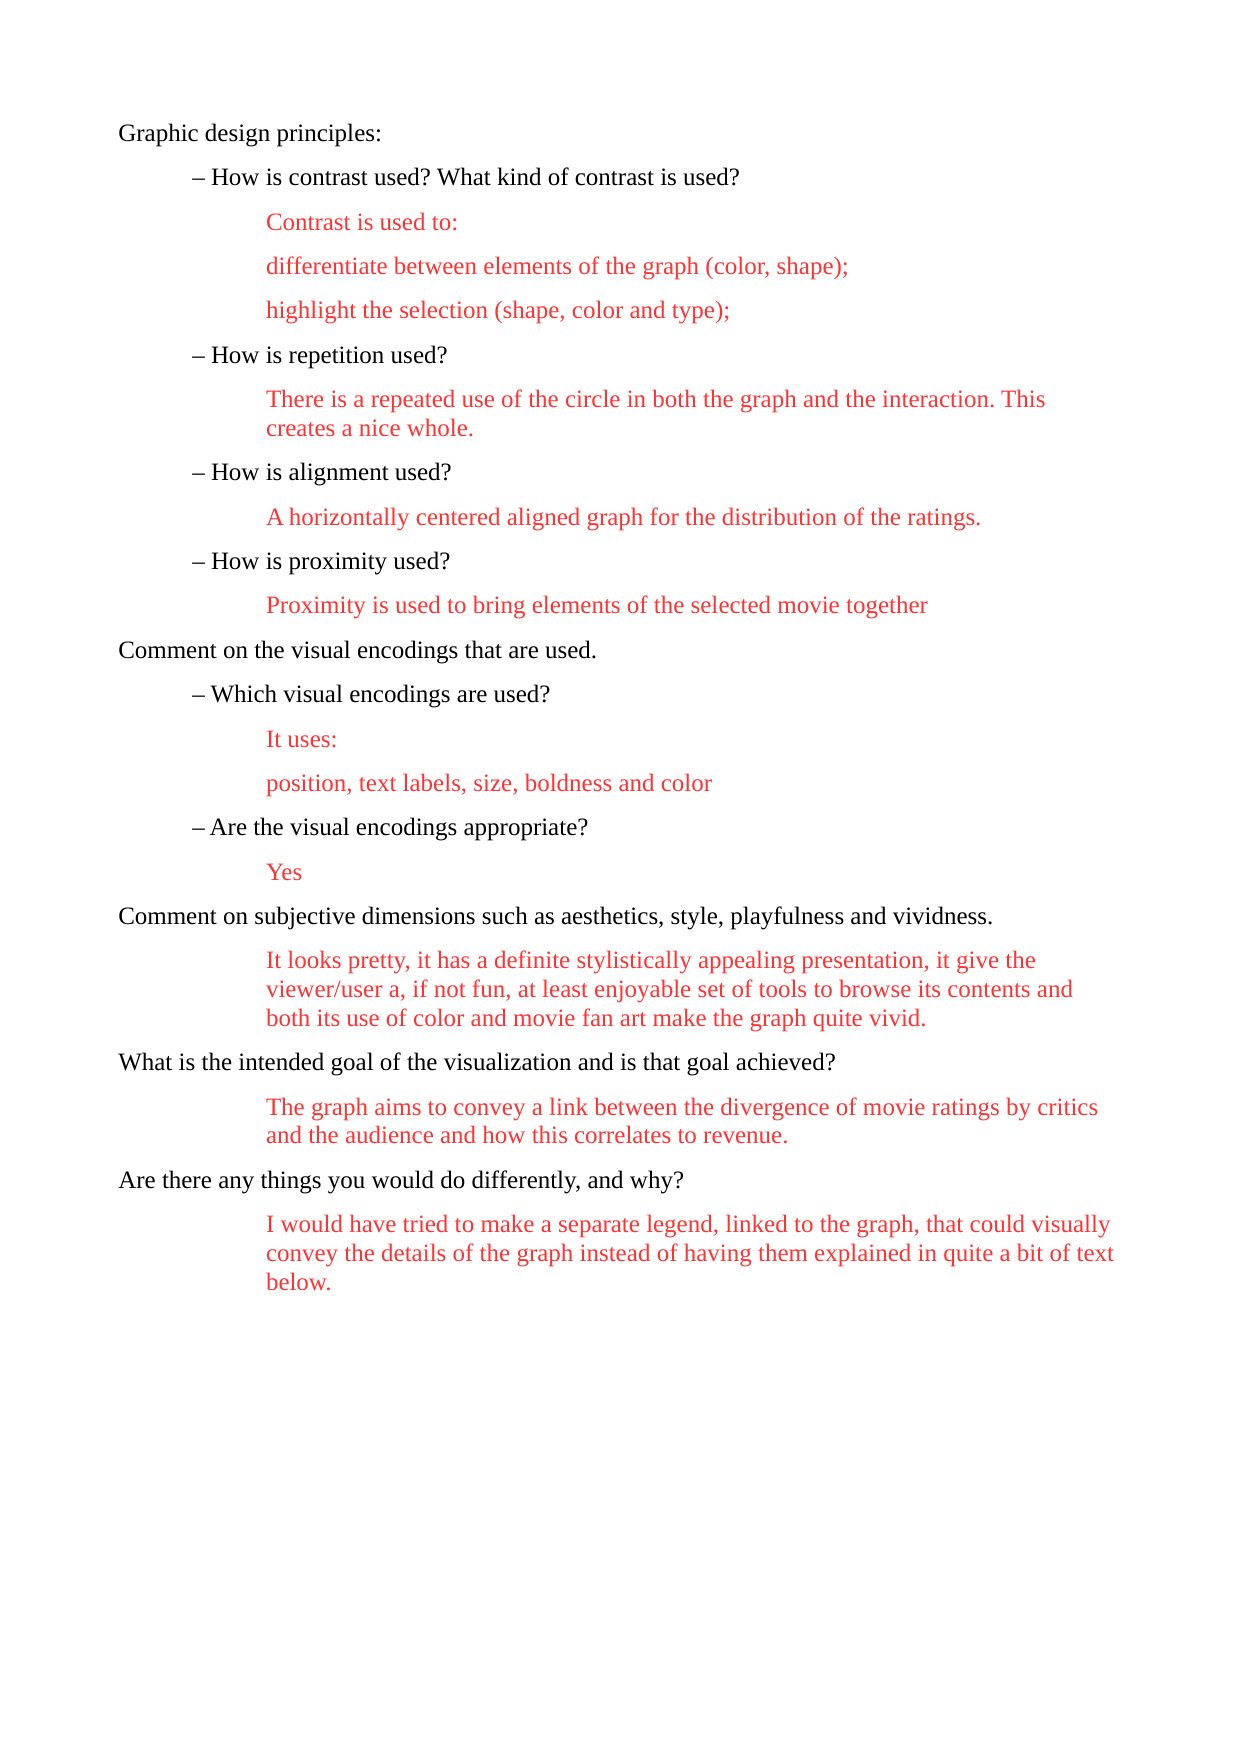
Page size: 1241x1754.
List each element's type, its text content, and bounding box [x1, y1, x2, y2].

text Proximity is used to bring elements of the selected movie together [118, 591, 1122, 619]
text Are there any things you would do differently, and why? [118, 1165, 1122, 1194]
text The graph aims to convey a link between the divergence of movie ratings by critics and the audience and how this correlates to revenue. [118, 1092, 1122, 1149]
text – How is proximity used? [118, 546, 1122, 575]
text There is a repeated use of the circle in both the graph and the interaction. This creates a nice whole. [118, 384, 1122, 442]
text position, text labels, size, boldness and color [118, 768, 1122, 797]
text What is the intended goal of the visualization and is that goal achieved? [118, 1047, 1122, 1076]
text A horizontally centered aligned graph for the distribution of the ratings. [118, 502, 1122, 531]
text – How is alignment used? [118, 457, 1122, 486]
text differentiate between elements of the graph (color, shape); [118, 251, 1122, 280]
text highlight the selection (shape, color and type); [118, 296, 1122, 324]
text It looks pretty, it has a definite stylistically appealing presentation, it give the viewer/user a, if not fun, at least enjoyable set of tools to browse its contents and both its use of color and movie fan art make the graph quite vivid. [118, 946, 1122, 1032]
text – How is contrast used? What kind of contrast is used? [118, 162, 1122, 191]
text – Are the visual encodings appropriate? [118, 812, 1122, 841]
text Comment on the visual encodings that are used. [118, 635, 1122, 664]
text Graphic design principles: [118, 118, 1122, 147]
text – How is repetition used? [118, 340, 1122, 369]
text I would have tried to make a separate legend, linked to the graph, that could visually convey the details of the graph instead of having them explained in quite a bit of text below. [118, 1209, 1122, 1296]
text – Which visual encodings are used? [118, 679, 1122, 708]
text Comment on subjective dimensions such as aesthetics, style, playfulness and vividness. [118, 901, 1122, 930]
text It uses: [118, 724, 1122, 752]
text Contrast is used to: [118, 207, 1122, 236]
text Yes [118, 857, 1122, 886]
